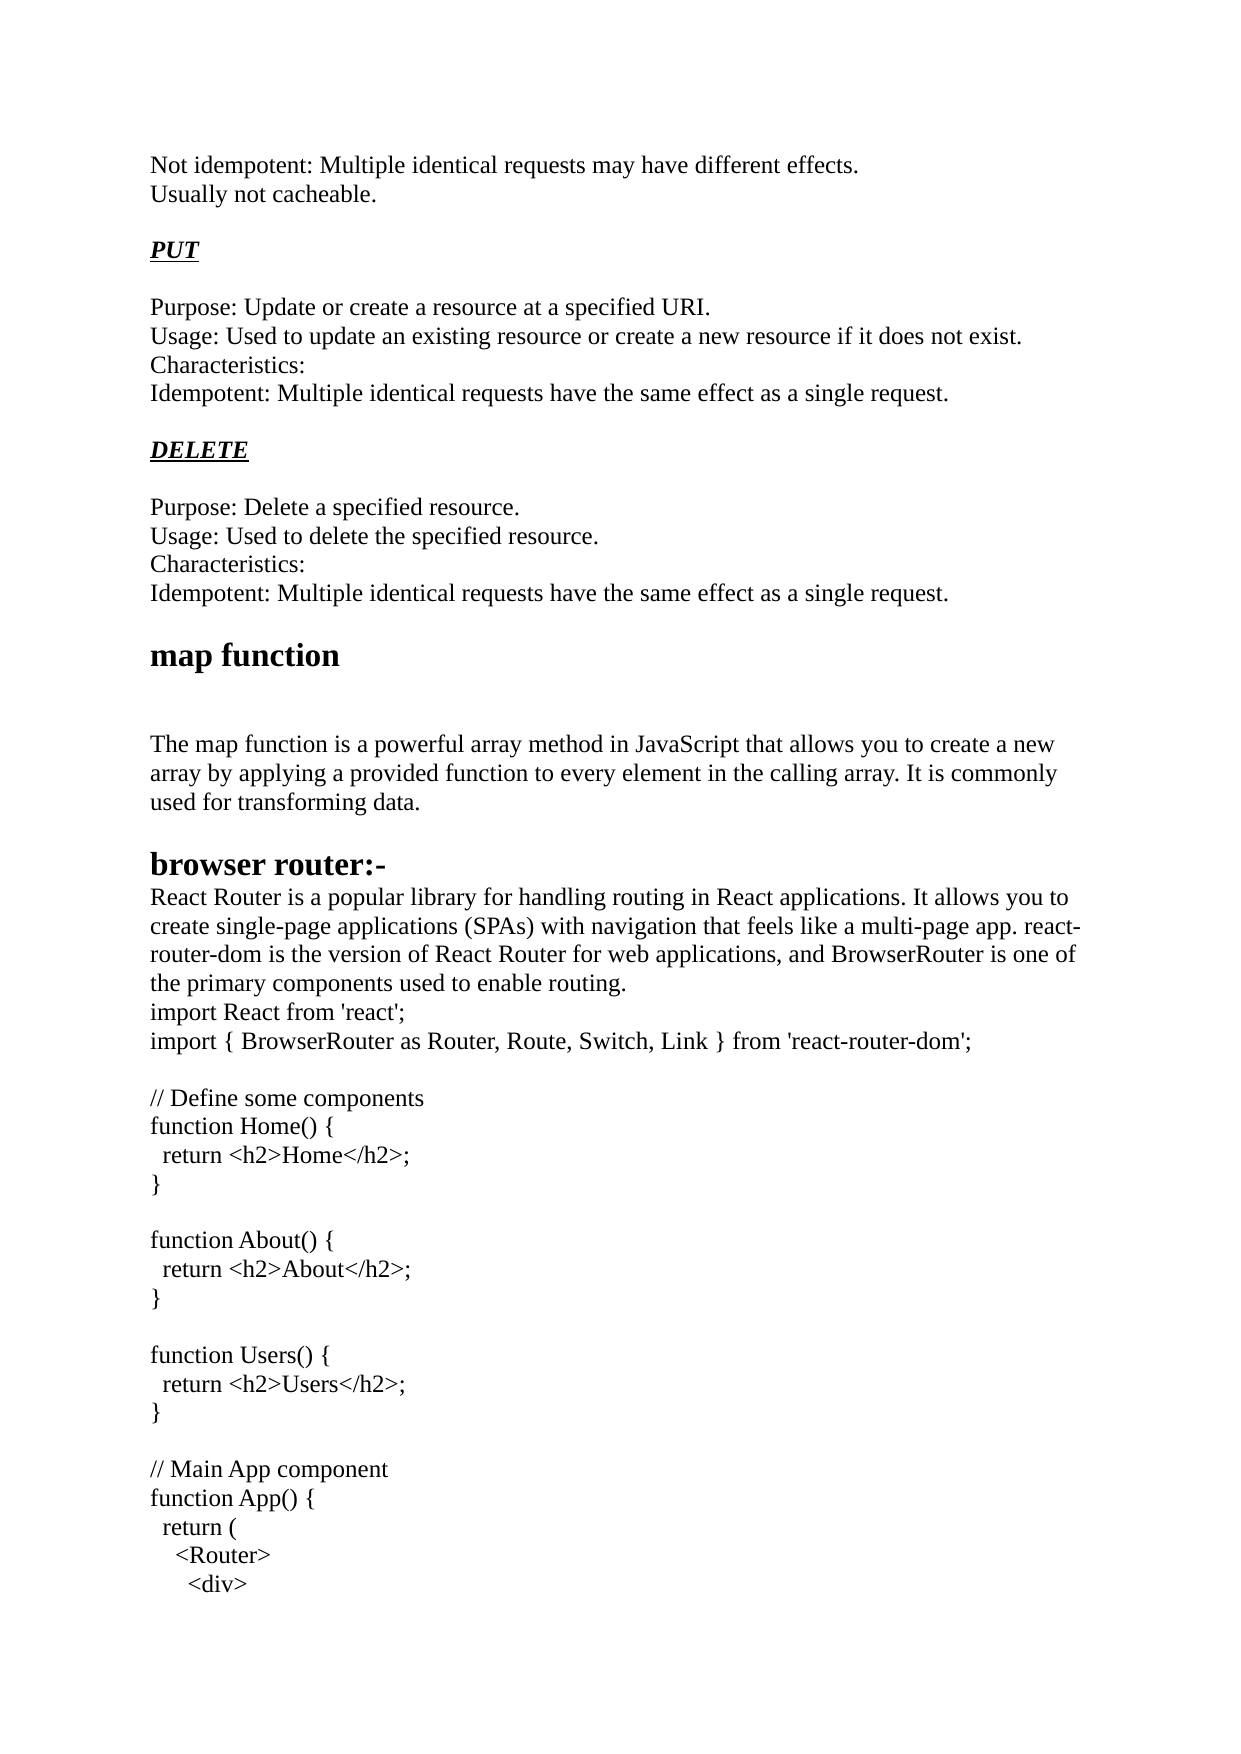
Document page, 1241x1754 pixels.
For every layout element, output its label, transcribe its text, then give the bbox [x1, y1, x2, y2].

text Idempotent: Multiple identical requests have the same effect as a single request. [150, 378, 1090, 407]
text Characteristics: [150, 549, 1090, 578]
text DELETE [150, 435, 1090, 464]
text Purpose: Update or create a resource at a specified URI. [150, 292, 1090, 321]
text Not idempotent: Multiple identical requests may have different effects. [150, 150, 1090, 179]
text return <h2>Users</h2>; [150, 1369, 1090, 1397]
text function App() { [150, 1483, 1090, 1512]
text return <h2>Home</h2>; [150, 1140, 1090, 1169]
text Characteristics: [150, 350, 1090, 378]
text import React from 'react'; [150, 997, 1090, 1026]
text function Users() { [150, 1340, 1090, 1369]
text Usually not cacheable. [150, 179, 1090, 207]
text return ( [150, 1512, 1090, 1540]
text } [150, 1169, 1090, 1198]
text map function [150, 635, 1090, 673]
text } [150, 1397, 1090, 1426]
text PUT [150, 236, 1090, 264]
text import { BrowserRouter as Router, Route, Switch, Link } from 'react-router-dom'; [150, 1026, 1090, 1054]
text React Router is a popular library for handling routing in React applications. It allows you to create single-page applications (SPAs) with navigation that feels like a multi-page app. react-router-dom is the version of React Router for web applications, and BrowserRouter is one of the primary components used to enable routing. [150, 882, 1090, 997]
text Usage: Used to delete the specified resource. [150, 521, 1090, 549]
text return <h2>About</h2>; [150, 1254, 1090, 1283]
text // Define some components [150, 1083, 1090, 1111]
text <Router> [150, 1540, 1090, 1569]
text // Main App component [150, 1454, 1090, 1483]
text Idempotent: Multiple identical requests have the same effect as a single request. [150, 578, 1090, 607]
text Usage: Used to update an existing resource or create a new resource if it does not exist. [150, 321, 1090, 350]
text browser router:- [150, 844, 1090, 882]
text The map function is a powerful array method in JavaScript that allows you to create a new array by applying a provided function to every element in the calling array. It is commonly used for transforming data. [150, 729, 1090, 816]
text Purpose: Delete a specified resource. [150, 492, 1090, 521]
text function Home() { [150, 1111, 1090, 1140]
text <div> [150, 1569, 1090, 1598]
text function About() { [150, 1226, 1090, 1254]
text } [150, 1283, 1090, 1312]
